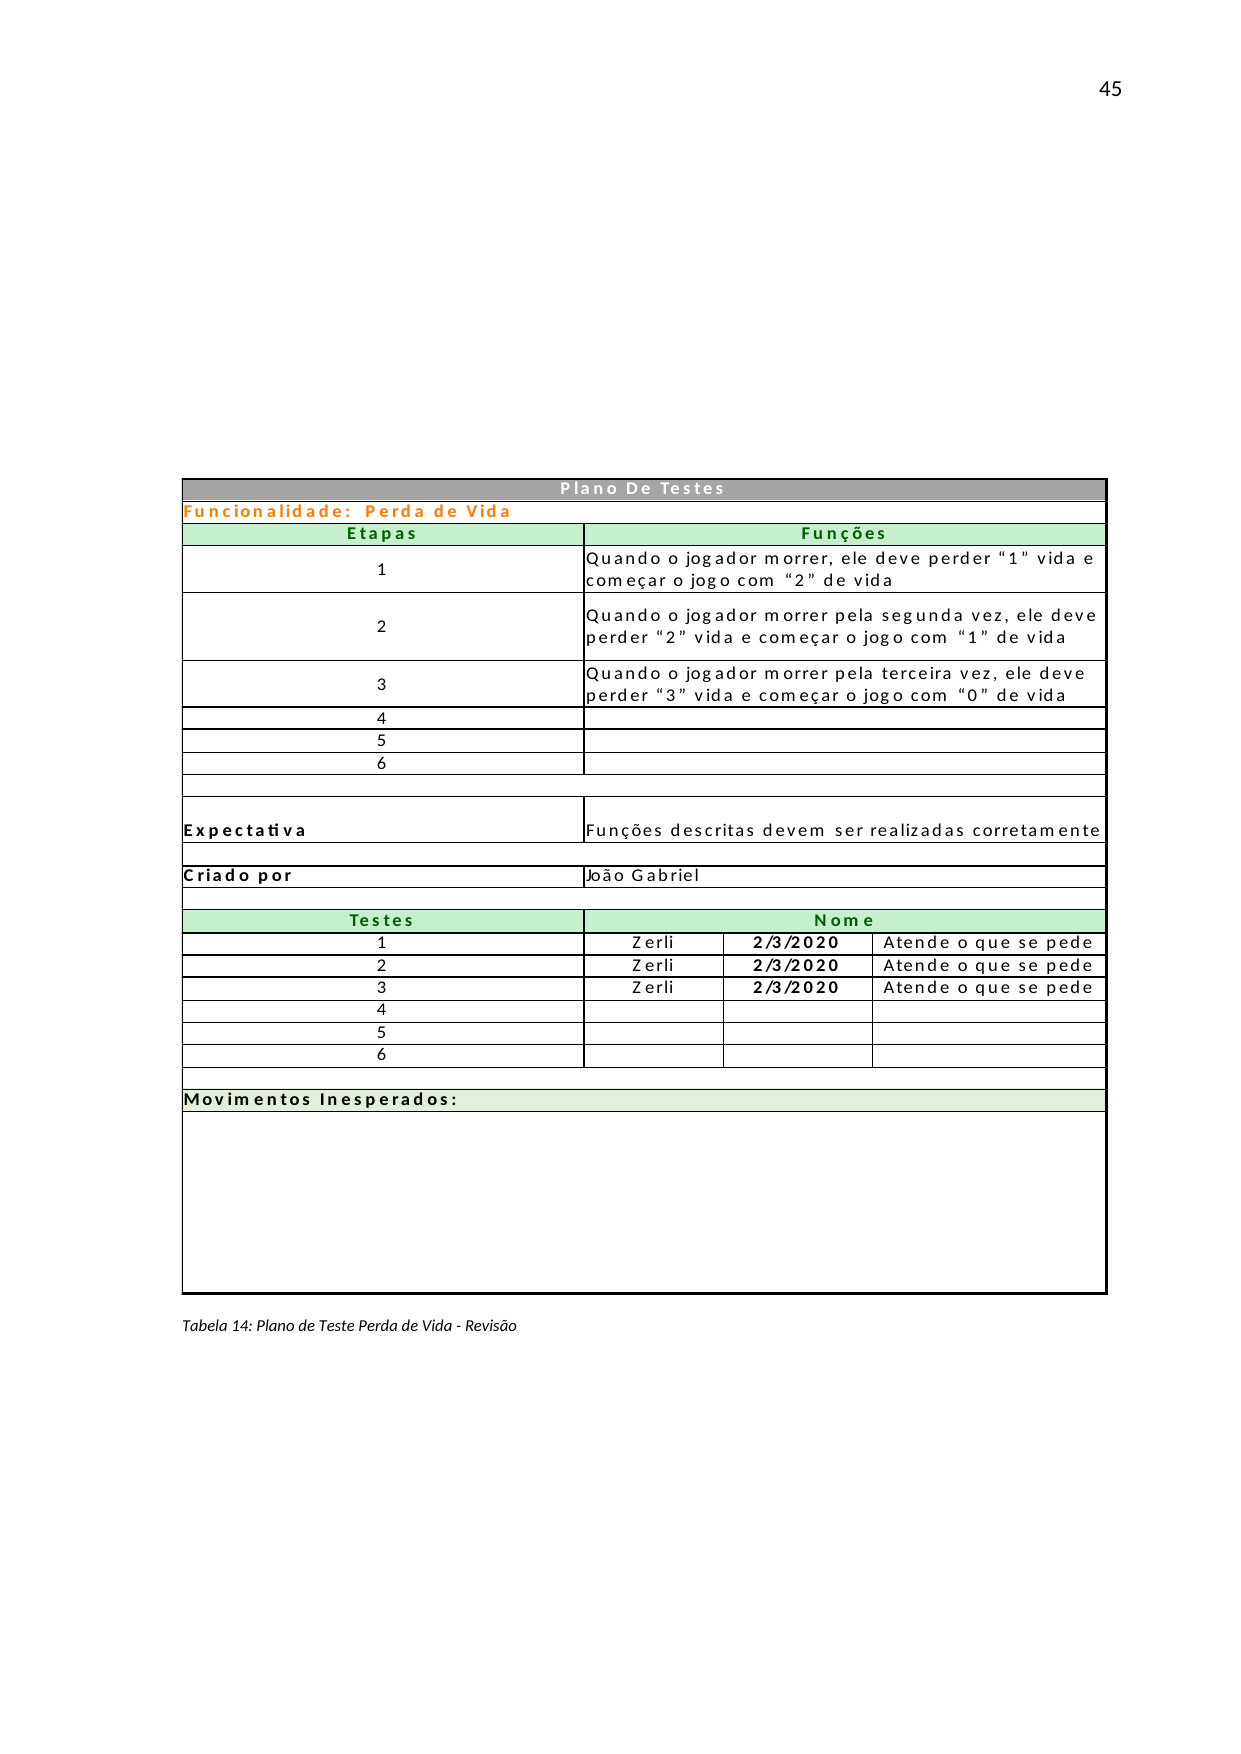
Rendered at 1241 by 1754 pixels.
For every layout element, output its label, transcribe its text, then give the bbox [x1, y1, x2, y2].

text Tabela 14: Plano de Teste Perda de Vida - Revisão [182, 1316, 1117, 1336]
